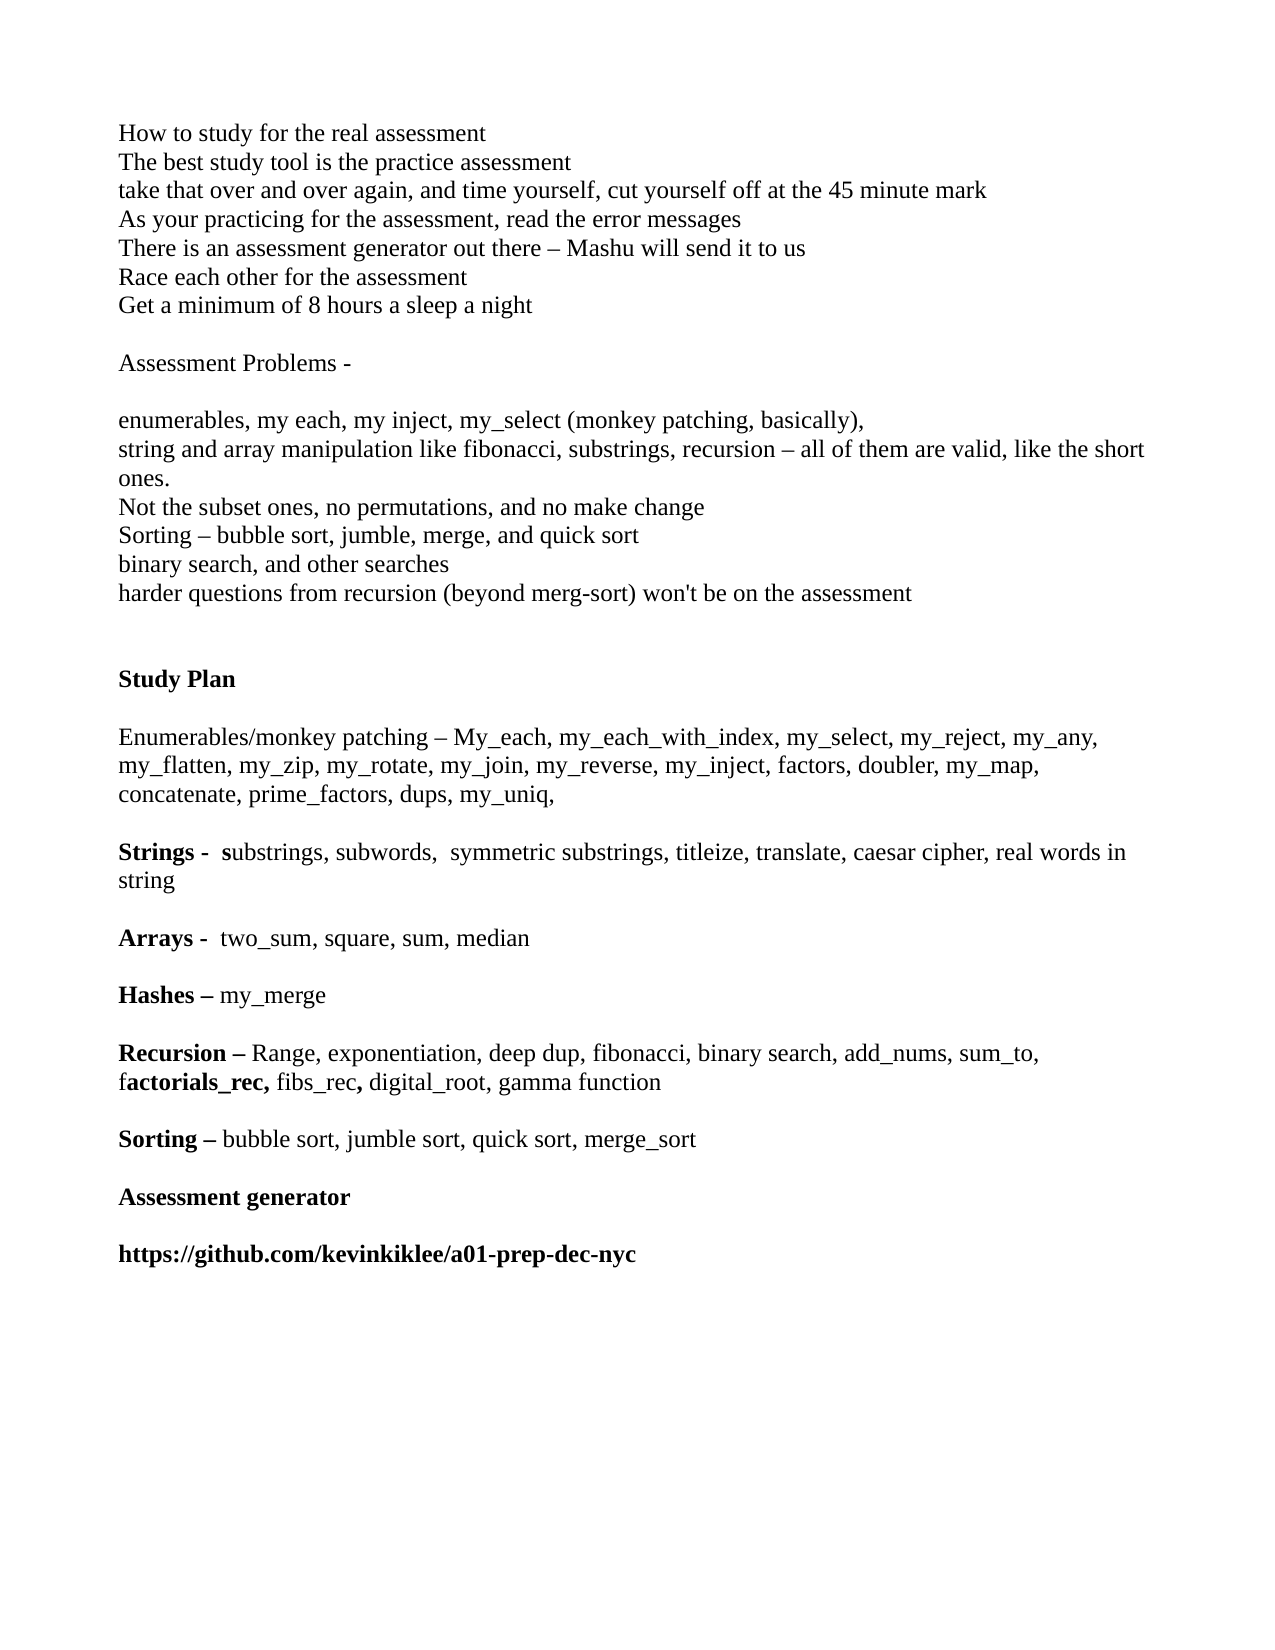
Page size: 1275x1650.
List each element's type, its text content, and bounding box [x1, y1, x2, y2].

text https://github.com/kevinkiklee/a01-prep-dec-nyc [118, 1239, 1157, 1268]
text How to study for the real assessment [118, 118, 1157, 147]
text Strings - substrings, subwords, symmetric substrings, titleize, translate, caesar cipher, real words in string [118, 837, 1157, 894]
text Arrays - two_sum, square, sum, median [118, 923, 1157, 952]
text Study Plan [118, 664, 1157, 693]
text take that over and over again, and time yourself, cut yourself off at the 45 minute mark [118, 176, 1157, 204]
text Hashes – my_merge [118, 981, 1157, 1009]
text There is an assessment generator out there – Mashu will send it to us [118, 233, 1157, 262]
text string and array manipulation like fibonacci, substrings, recursion – all of them are valid, like the short ones. [118, 434, 1157, 492]
text enumerables, my each, my inject, my_select (monkey patching, basically), [118, 406, 1157, 434]
text Recursion – Range, exponentiation, deep dup, fibonacci, binary search, add_nums, sum_to, factorials_rec, fibs_rec, digital_root, gamma function [118, 1038, 1157, 1096]
text harder questions from recursion (beyond merg-sort) won't be on the assessment [118, 578, 1157, 607]
text Assessment Problems - [118, 348, 1157, 377]
text Sorting – bubble sort, jumble sort, quick sort, merge_sort [118, 1124, 1157, 1153]
text Sorting – bubble sort, jumble, merge, and quick sort [118, 521, 1157, 549]
text binary search, and other searches [118, 549, 1157, 578]
text Race each other for the assessment [118, 262, 1157, 291]
text Assessment generator [118, 1182, 1157, 1211]
text Not the subset ones, no permutations, and no make change [118, 492, 1157, 521]
text Get a minimum of 8 hours a sleep a night [118, 291, 1157, 319]
text Enumerables/monkey patching – My_each, my_each_with_index, my_select, my_reject, my_any, my_flatten, my_zip, my_rotate, my_join, my_reverse, my_inject, factors, doubler, my_map, concatenate, prime_factors, dups, my_uniq, [118, 722, 1157, 808]
text As your practicing for the assessment, read the error messages [118, 204, 1157, 233]
text The best study tool is the practice assessment [118, 147, 1157, 176]
